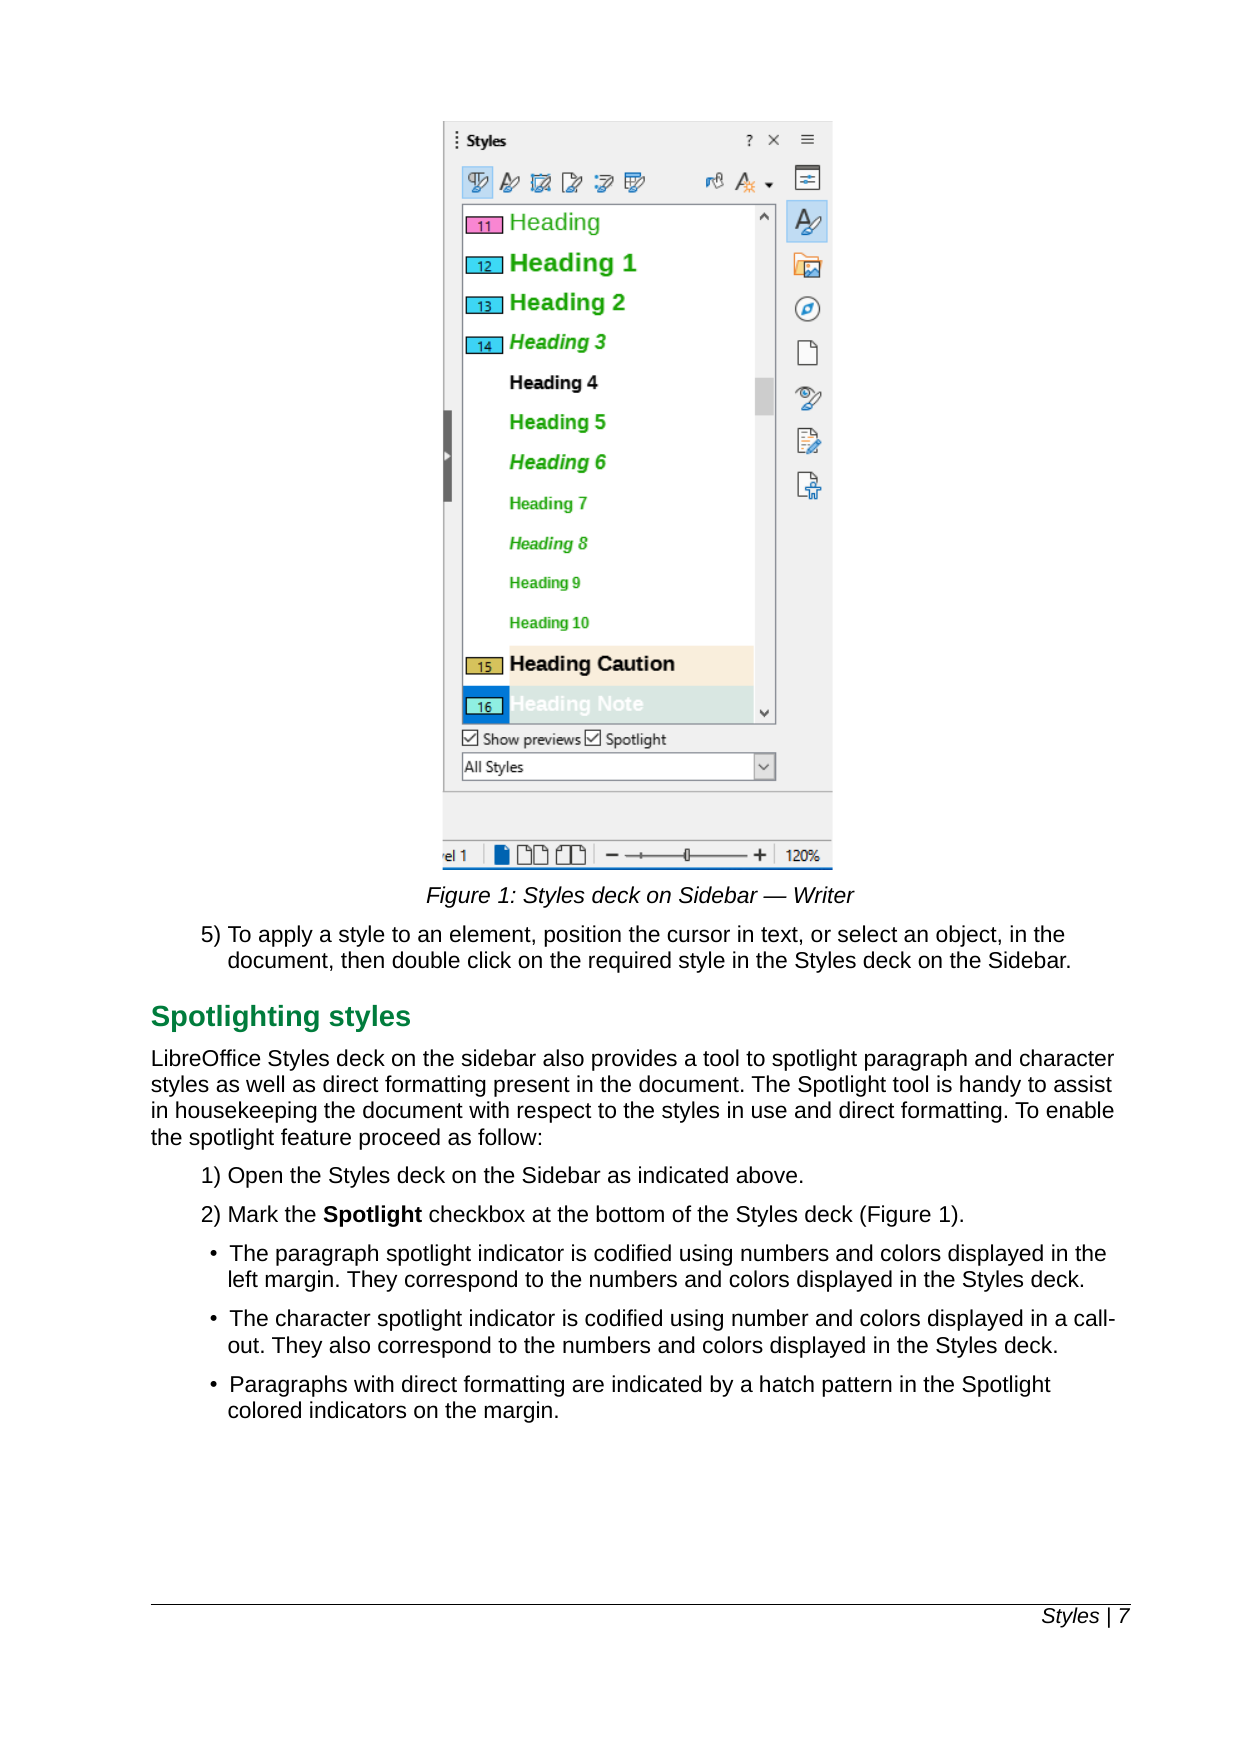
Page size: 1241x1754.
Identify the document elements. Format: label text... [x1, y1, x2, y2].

list The paragraph spotlight indicator is codified using numbers and colors displayed in the left margin. They correspond to the numbers and colors displayed in the Styles deck. [209, 1240, 1131, 1293]
list LibreOffice Styles deck on the sidebar also provides a tool to spotlight paragraph and character styles as well as direct formatting present in the document. The Spotlight tool is handy to assist in housekeeping the document with respect to the styles in use and direct formatting. To enable the spotlight feature proceed as follow: [151, 1044, 1131, 1150]
subtitle Spotlighting styles [151, 998, 1131, 1032]
list Paragraphs with direct formatting are indicated by a hatch pattern in the Spotlight colored indicators on the margin. [209, 1371, 1131, 1423]
picture [442, 121, 839, 870]
list To apply a style to an element, position the cursor in text, or select an object, in the document, then double click on the required style in the Styles deck on the Sidebar. [227, 921, 1131, 974]
list The character spotlight indicator is codified using number and colors displayed in a call-out. They also correspond to the numbers and colors displayed in the Styles deck. [209, 1305, 1131, 1358]
list Mark the Spotlight checkbox at the bottom of the Styles deck (Figure 1). [227, 1201, 1131, 1228]
list Open the Styles deck on the Sidebar as indicated above. [227, 1162, 1131, 1189]
text Figure 1: Styles deck on Sidebar — Writer [426, 882, 856, 909]
